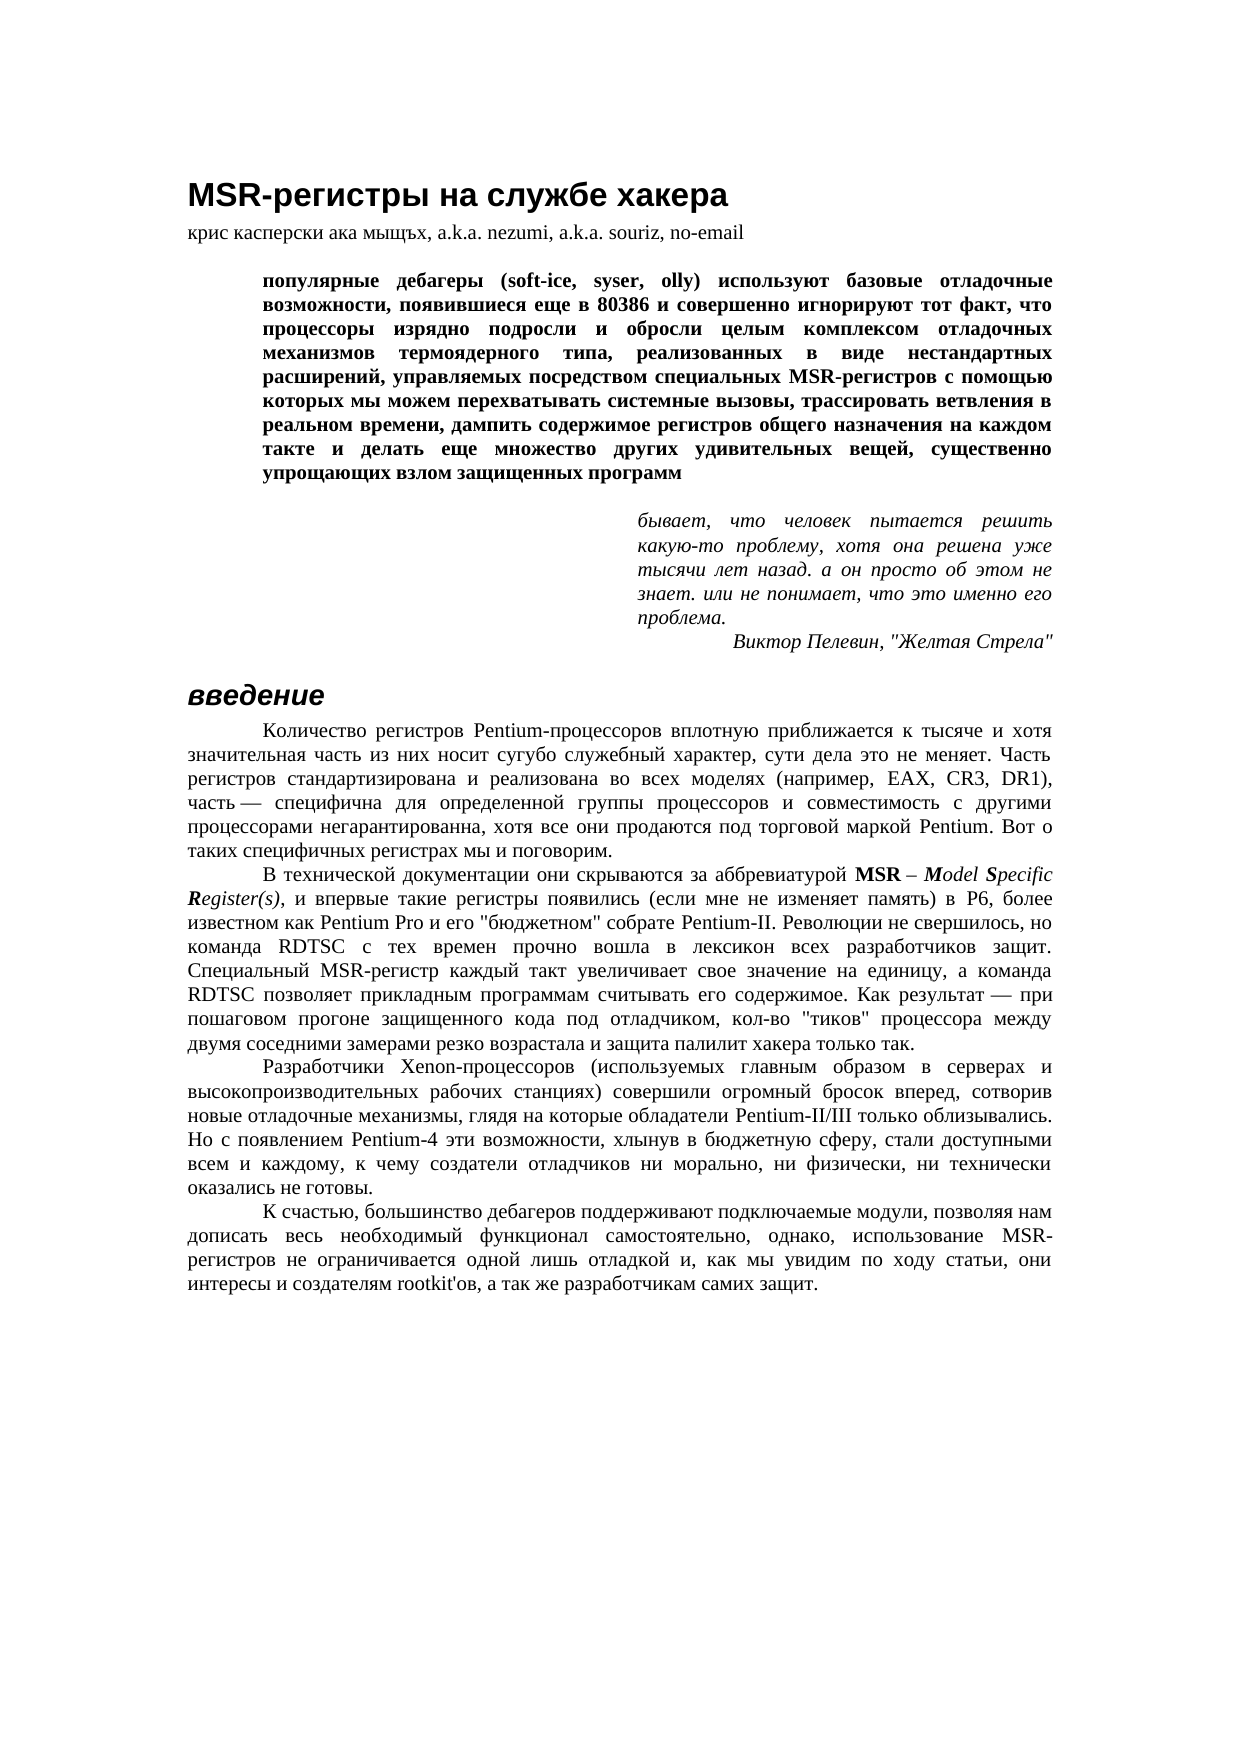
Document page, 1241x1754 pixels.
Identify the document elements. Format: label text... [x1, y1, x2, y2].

text Разработчики Xenon-процессоров (используемых главным образом в серверах и высокопроизводительных рабочих станциях) совершили огромный бросок вперед, сотворив новые отладочные механизмы, глядя на которые обладатели Pentium-II/III только облизывались. Но с появлением Pentium-4 эти возможности, хлынув в бюджетную сферу, стали доступными всем и каждому, к чему создатели отладчиков ни морально, ни физически, ни технически оказались не готовы. [187, 1054, 1053, 1199]
text Виктор Пелевин, "Желтая Стрела" [262, 629, 1053, 653]
text крис касперски ака мыщъх, a.k.a. nezumi, a.k.a. souriz, no-email [187, 220, 1053, 244]
text бывает, что человек пытается решить какую-то проблему, хотя она решена уже тысячи лет назад. а он просто об этом не знает. или не понимает, что это именно его проблема. [637, 508, 1053, 629]
text популярные дебагеры (soft-ice, syser, olly) используют базовые отладочные возможности, появившиеся еще в 80386 и совершенно игнорируют тот факт, что процессоры изрядно подросли и обросли целым комплексом отладочных механизмов термоядерного типа, реализованных в виде нестандартных расширений, управляемых посредством специальных MSR-регистров с помощью которых мы можем перехватывать системные вызовы, трассировать ветвления в реальном времени, дампить содержимое регистров общего назначения на каждом такте и делать еще множество других удивительных вещей, существенно упрощающих взлом защищенных программ [262, 268, 1053, 484]
text В технической документации они скрываются за аббревиатурой MSR – Model Specific Register(s), и впервые такие регистры появились (если мне не изменяет память) в P6, более известном как Pentium Pro и его "бюджетном" собрате Pentium-II. Революции не свершилось, но команда RDTSC с тех времен прочно вошла в лексикон всех разработчиков защит. Специальный MSR-регистр каждый такт увеличивает свое значение на единицу, а команда RDTSC позволяет прикладным программам считывать его содержимое. Как результат — при пошаговом прогоне защищенного кода под отладчиком, кол-во "тиков" процессора между двумя соседними замерами резко возрастала и защита палилит хакера только так. [187, 862, 1053, 1054]
subtitle введение [187, 678, 1053, 711]
subtitle MSR-регистры на службе хакера [187, 175, 1053, 213]
text Количество регистров Pentium-процессоров вплотную приближается к тысяче и хотя значительная часть из них носит сугубо служебный характер, сути дела это не меняет. Часть регистров стандартизирована и реализована во всех моделях (например, EAX, CR3, DR1), часть — специфична для определенной группы процессоров и совместимость с другими процессорами негарантированна, хотя все они продаются под торговой маркой Pentium. Вот о таких специфичных регистрах мы и поговорим. [187, 718, 1053, 862]
text К счастью, большинство дебагеров поддерживают подключаемые модули, позволяя нам дописать весь необходимый функционал самостоятельно, однако, использование MSR-регистров не ограничивается одной лишь отладкой и, как мы увидим по ходу статьи, они интересы и создателям rootkit'ов, а так же разработчикам самих защит. [187, 1199, 1053, 1295]
